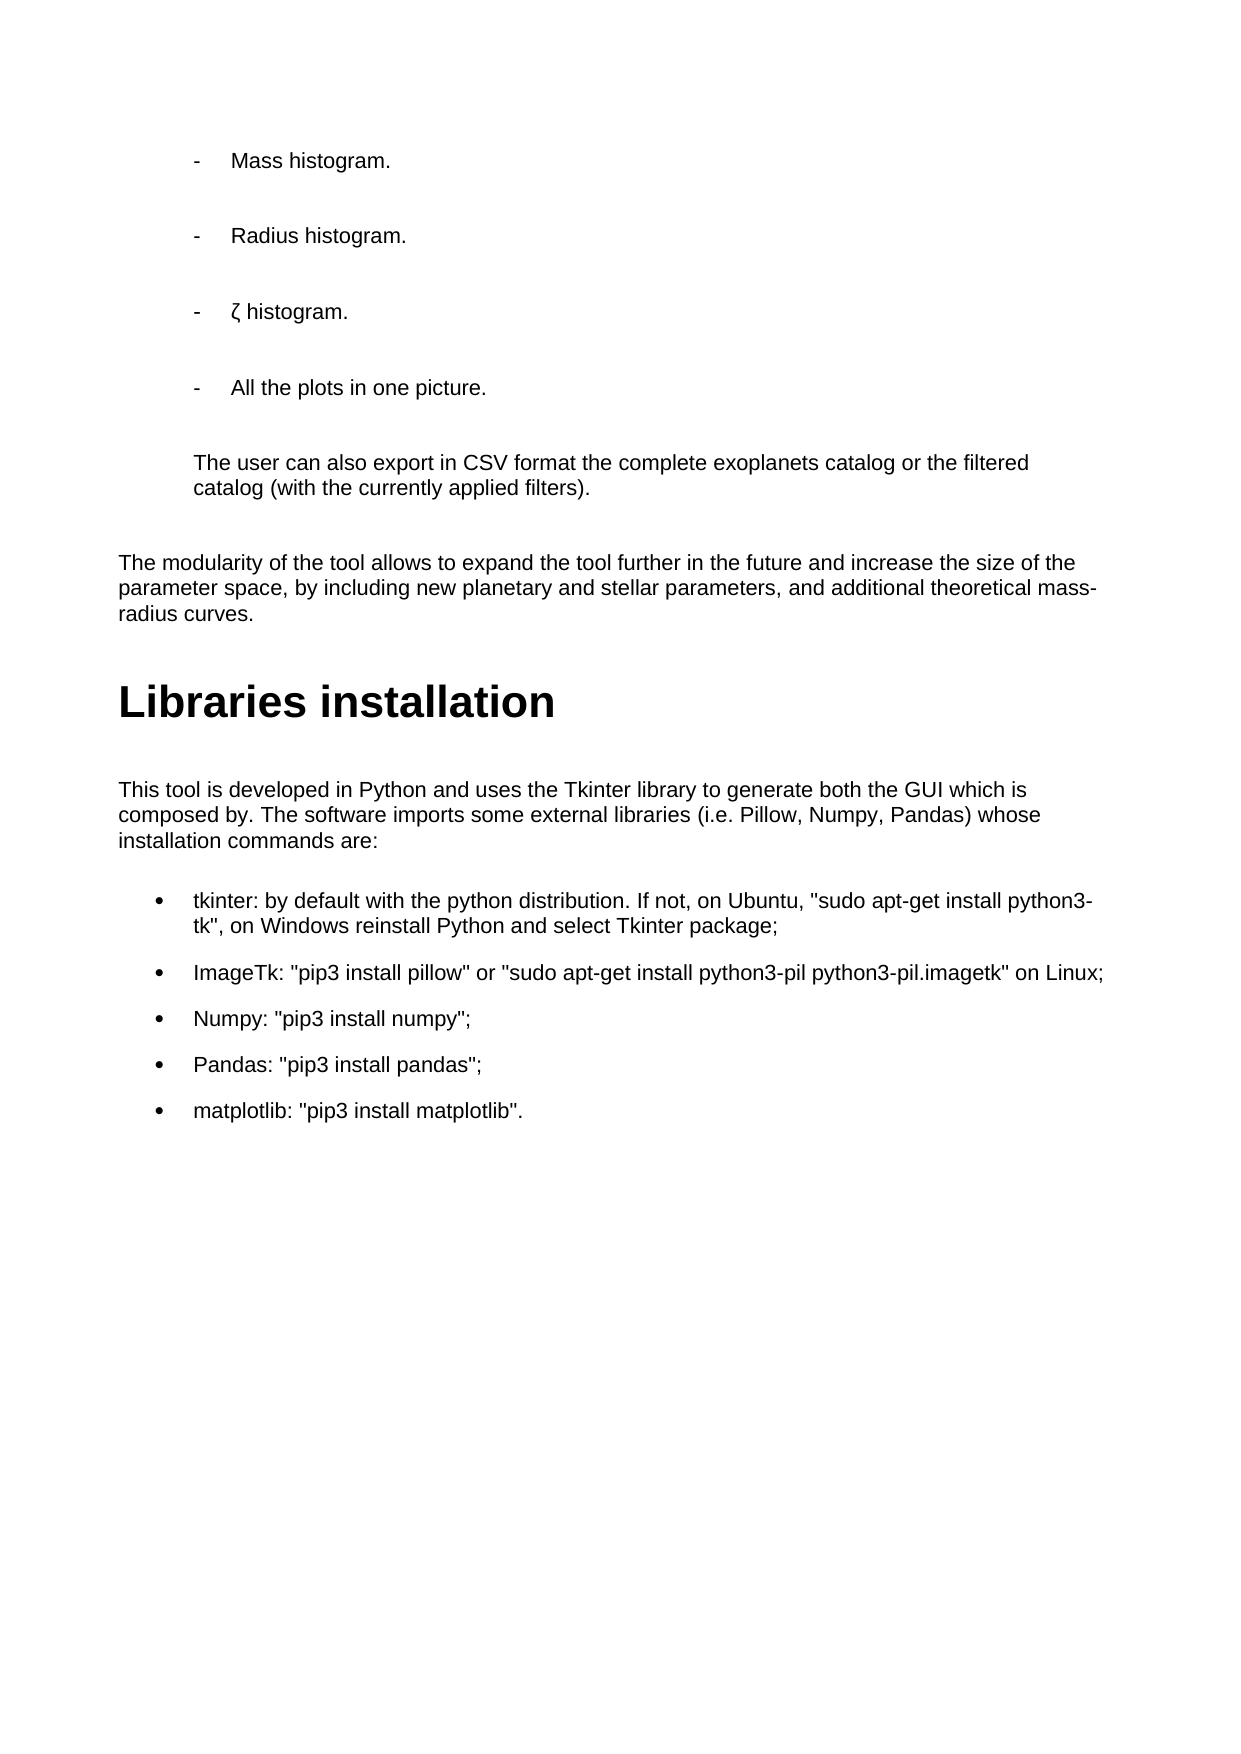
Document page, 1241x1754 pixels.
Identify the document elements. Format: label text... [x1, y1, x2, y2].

subtitle Libraries installation [118, 676, 1122, 727]
list All the plots in one picture. [193, 374, 1122, 399]
list tkinter: by default with the python distribution. If not, on Ubuntu, "sudo apt-get install python3-tk", on Windows reinstall Python and select Tkinter package; [156, 888, 1122, 939]
list Radius histogram. [193, 223, 1122, 248]
list ImageTk: "pip3 install pillow" or "sudo apt-get install python3-pil python3-pil.imagetk" on Linux; [156, 959, 1122, 985]
list Pandas: "pip3 install pandas"; [156, 1052, 1122, 1077]
text The user can also export in CSV format the complete exoplanets catalog or the filtered catalog (with the currently applied filters). [193, 449, 1122, 500]
list ζ histogram. [193, 298, 1122, 324]
list matplotlib: "pip3 install matplotlib". [156, 1098, 1122, 1123]
text The modularity of the tool allows to expand the tool further in the future and increase the size of the parameter space, by including new planetary and stellar parameters, and additional theoretical mass-radius curves. [118, 550, 1122, 626]
text This tool is developed in Python and uses the Tkinter library to generate both the GUI which is composed by. The software imports some external libraries (i.e. Pillow, Numpy, Pandas) whose installation commands are: [118, 777, 1122, 853]
list Mass histogram. [193, 148, 1122, 173]
list Numpy: "pip3 install numpy"; [156, 1006, 1122, 1031]
